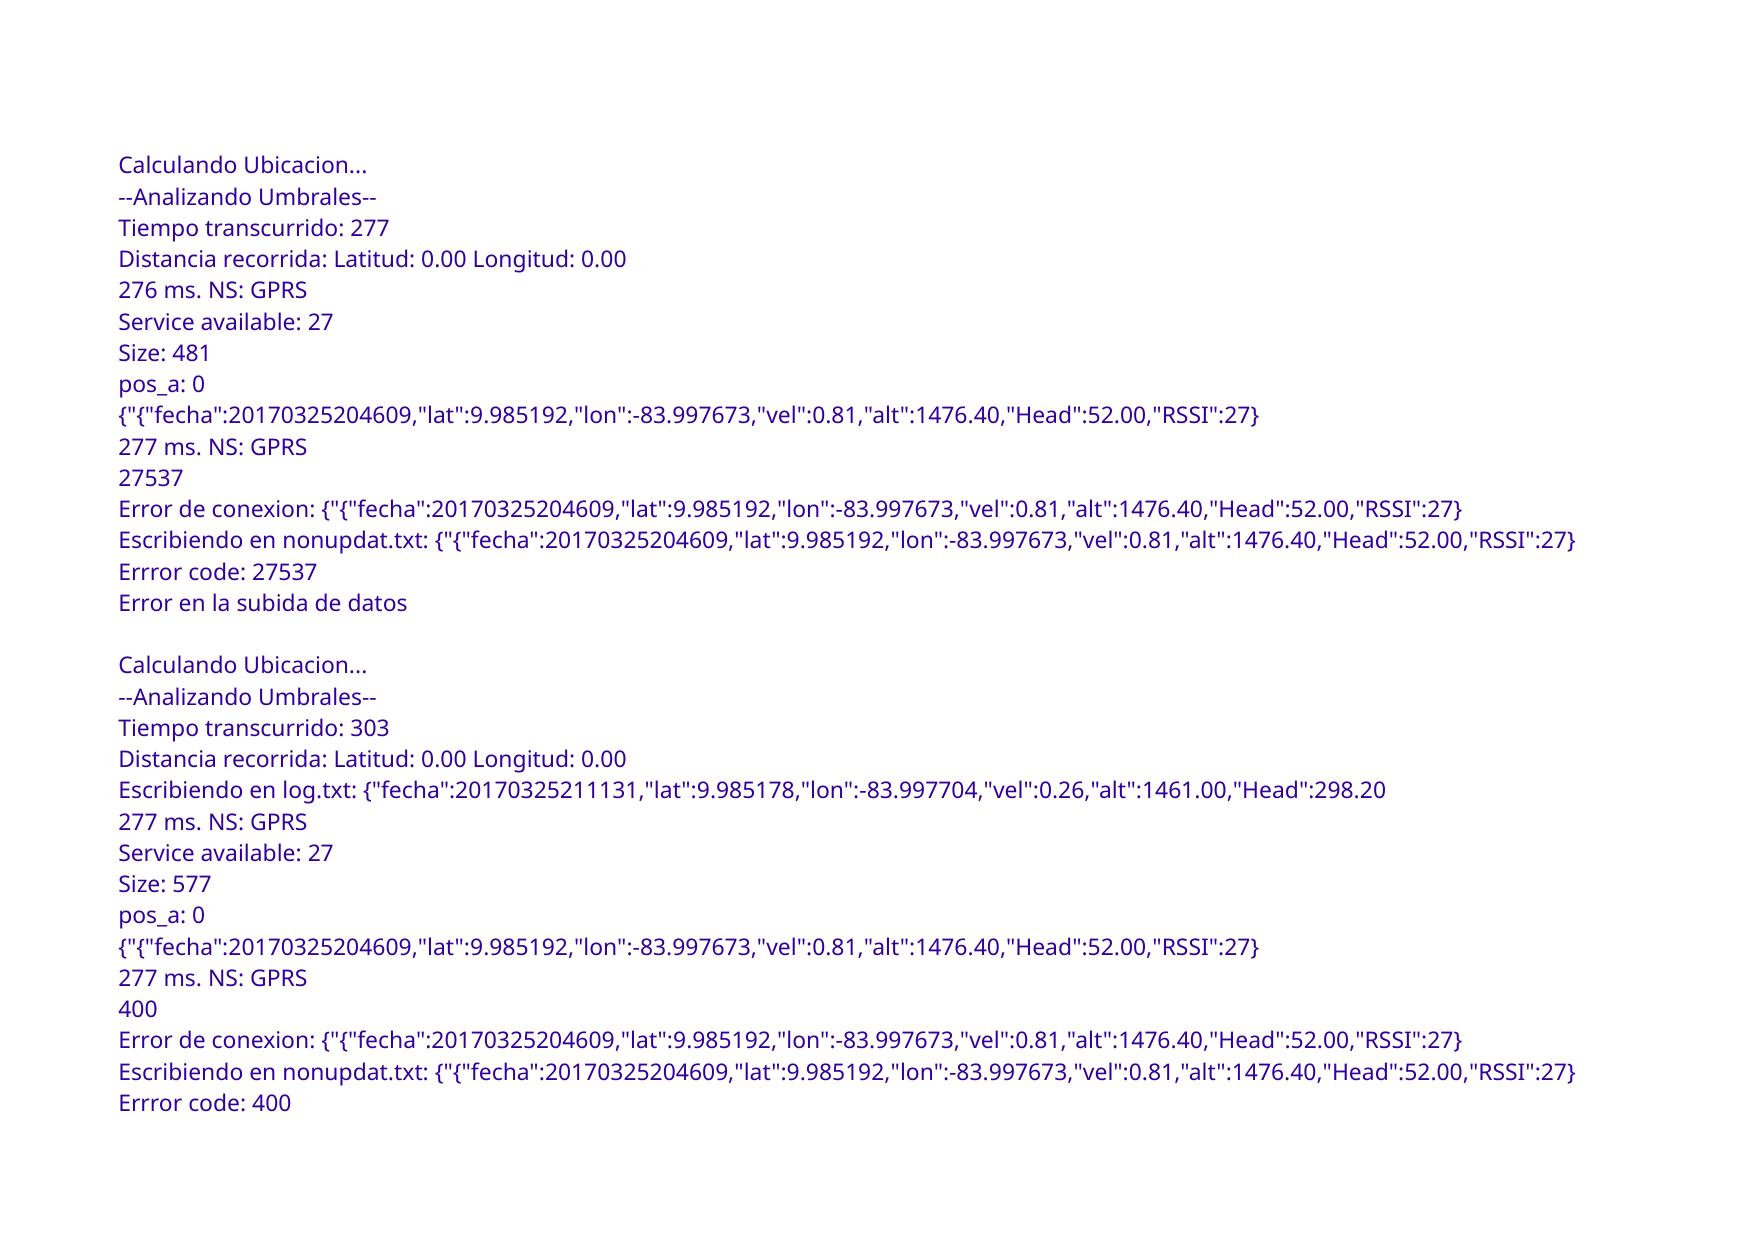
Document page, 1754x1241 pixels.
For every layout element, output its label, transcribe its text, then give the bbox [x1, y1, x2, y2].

text 277 ms. NS: GPRS [118, 431, 1635, 462]
text {"{"fecha":20170325204609,"lat":9.985192,"lon":-83.997673,"vel":0.81,"alt":1476.40,"Head":52.00,"RSSI":27} [118, 399, 1635, 431]
text Service available: 27 [118, 837, 1635, 868]
text Size: 481 [118, 337, 1635, 368]
text Service available: 27 [118, 306, 1635, 337]
text 276 ms. NS: GPRS [118, 274, 1635, 306]
text Calculando Ubicacion... [118, 649, 1635, 681]
text Distancia recorrida: Latitud: 0.00 Longitud: 0.00 [118, 743, 1635, 774]
text Calculando Ubicacion... [118, 149, 1635, 181]
text --Analizando Umbrales-- [118, 181, 1635, 212]
text Escribiendo en nonupdat.txt: {"{"fecha":20170325204609,"lat":9.985192,"lon":-83.997673,"vel":0.81,"alt":1476.40,"Head":52.00,"RSSI":27} Errror code: 400 [118, 1056, 1635, 1118]
text Size: 577 [118, 868, 1635, 899]
text Tiempo transcurrido: 303 [118, 712, 1635, 743]
text pos_a: 0 [118, 899, 1635, 931]
text Error de conexion: {"{"fecha":20170325204609,"lat":9.985192,"lon":-83.997673,"vel":0.81,"alt":1476.40,"Head":52.00,"RSSI":27} [118, 493, 1635, 524]
text pos_a: 0 [118, 368, 1635, 399]
text Tiempo transcurrido: 277 [118, 212, 1635, 243]
text 400 [118, 993, 1635, 1024]
text Error en la subida de datos [118, 587, 1635, 618]
text 27537 [118, 462, 1635, 493]
text 277 ms. NS: GPRS [118, 806, 1635, 837]
text Error de conexion: {"{"fecha":20170325204609,"lat":9.985192,"lon":-83.997673,"vel":0.81,"alt":1476.40,"Head":52.00,"RSSI":27} [118, 1024, 1635, 1056]
text Escribiendo en log.txt: {"fecha":20170325211131,"lat":9.985178,"lon":-83.997704,"vel":0.26,"alt":1461.00,"Head":298.20 [118, 774, 1635, 806]
text --Analizando Umbrales-- [118, 681, 1635, 712]
text 277 ms. NS: GPRS [118, 962, 1635, 993]
text Escribiendo en nonupdat.txt: {"{"fecha":20170325204609,"lat":9.985192,"lon":-83.997673,"vel":0.81,"alt":1476.40,"Head":52.00,"RSSI":27} Errror code: 27537 [118, 524, 1635, 587]
text Distancia recorrida: Latitud: 0.00 Longitud: 0.00 [118, 243, 1635, 274]
text {"{"fecha":20170325204609,"lat":9.985192,"lon":-83.997673,"vel":0.81,"alt":1476.40,"Head":52.00,"RSSI":27} [118, 931, 1635, 962]
